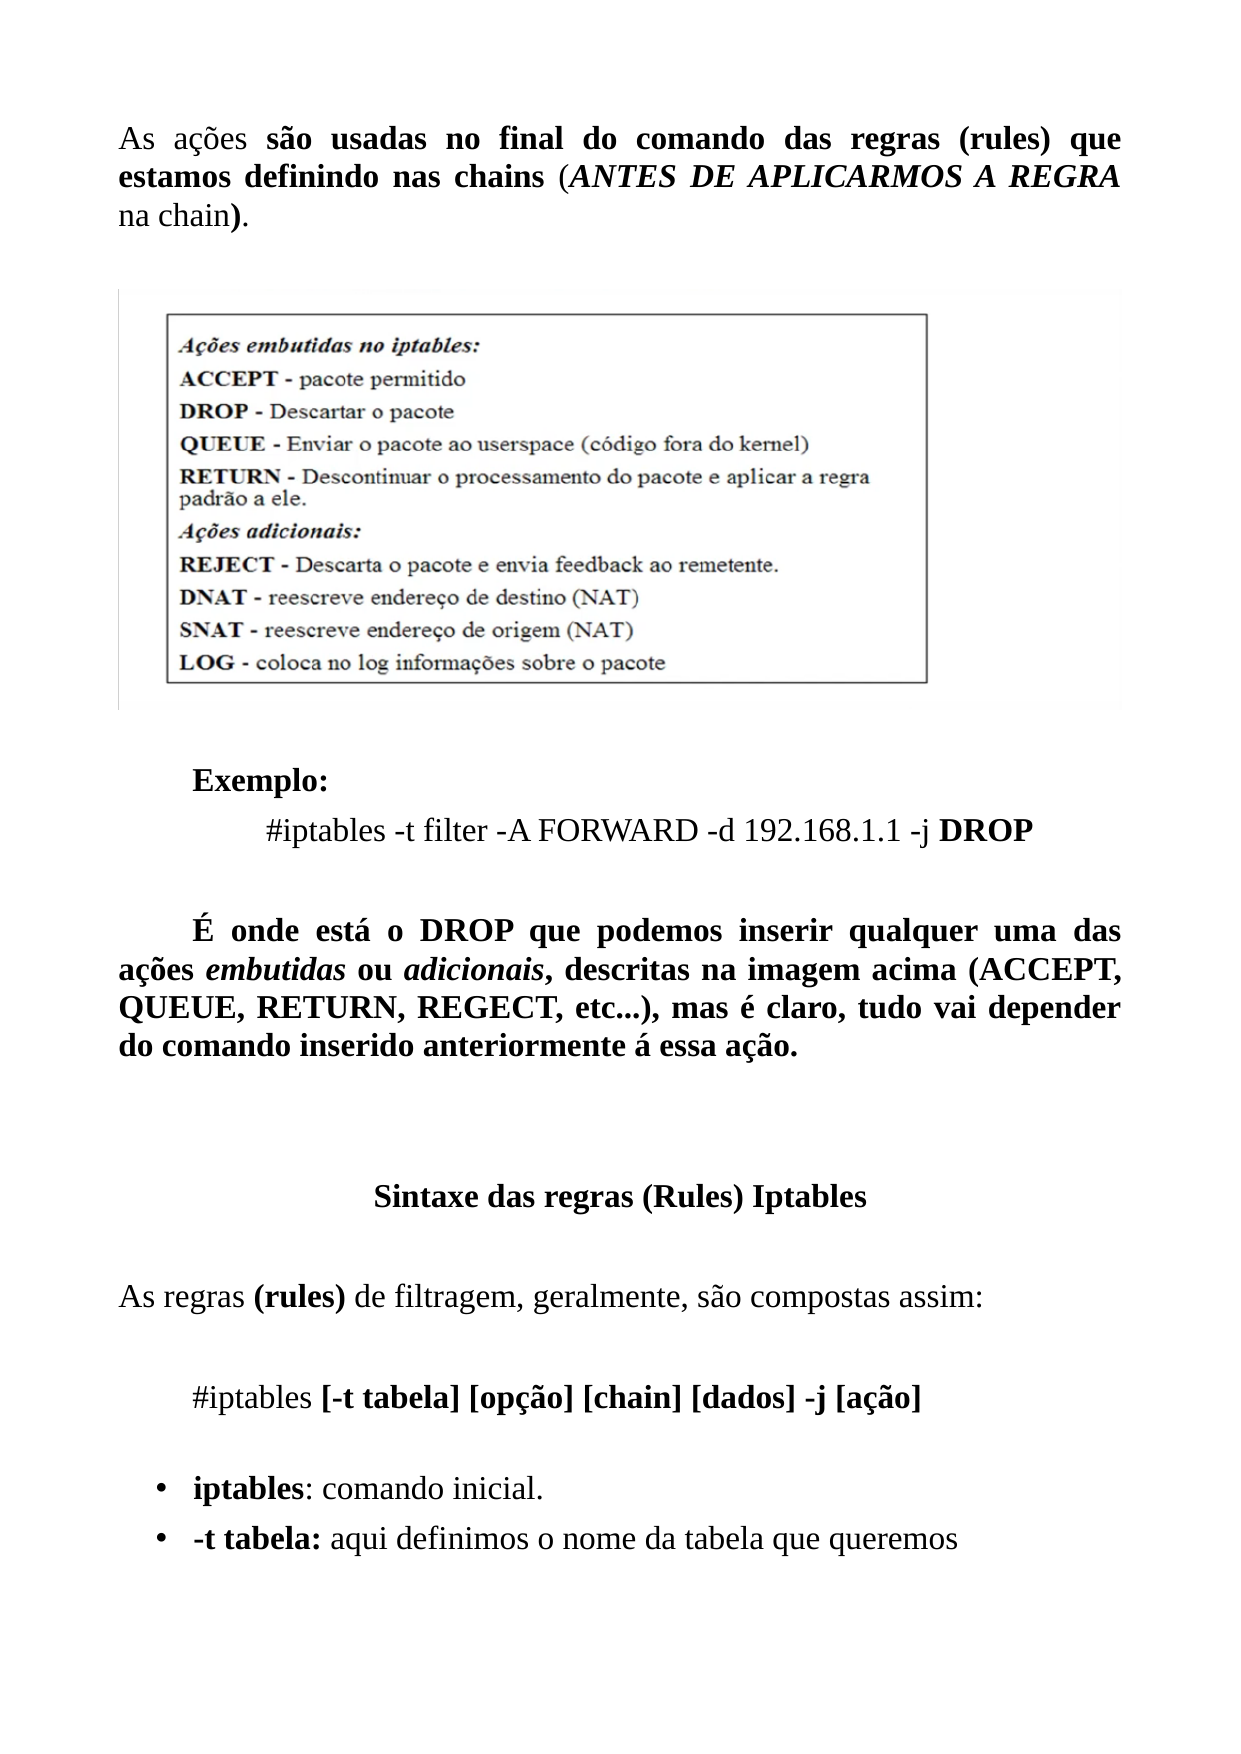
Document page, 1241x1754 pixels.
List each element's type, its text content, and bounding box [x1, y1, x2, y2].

list iptables: comando inicial. [156, 1468, 1122, 1506]
text É onde está o DROP que podemos inserir qualquer uma das ações embutidas ou adicionais, descritas na imagem acima (ACCEPT, QUEUE, RETURN, REGECT, etc...), mas é claro, tudo vai depender do comando inserido anteriormente á essa ação. [118, 911, 1122, 1064]
picture [118, 289, 1123, 710]
text #iptables [-t tabela] [opção] [chain] [dados] -j [ação] [118, 1377, 1122, 1415]
text Sintaxe das regras (Rules) Iptables [118, 1176, 1122, 1214]
text As regras (rules) de filtragem, geralmente, são compostas assim: [118, 1277, 1122, 1315]
text As ações são usadas no final do comando das regras (rules) que estamos definindo nas chains (ANTES DE APLICARMOS A REGRA na chain). [118, 118, 1122, 233]
text #iptables -t filter -A FORWARD -d 192.168.1.1 -j DROP [118, 810, 1122, 848]
text Exemplo: [118, 760, 1122, 798]
list -t tabela: aqui definimos o nome da tabela que queremos [156, 1518, 1122, 1556]
